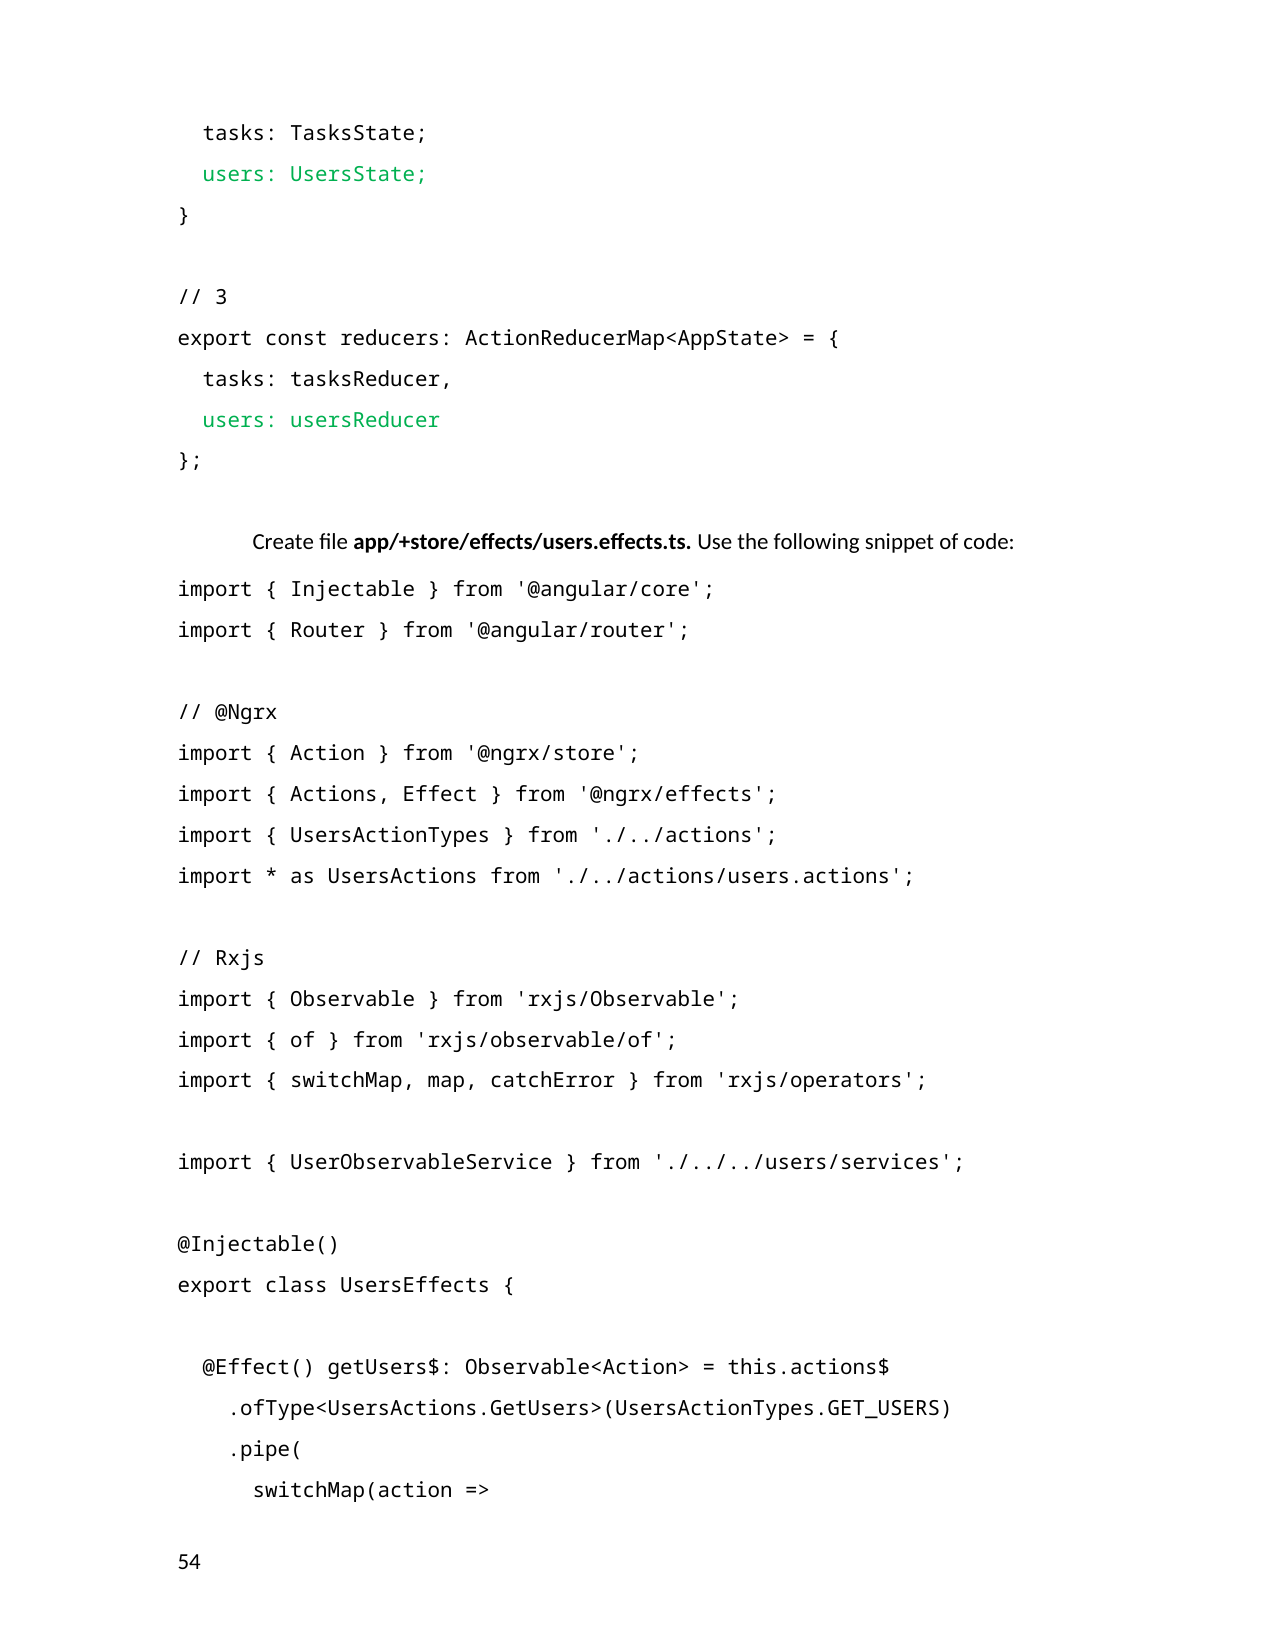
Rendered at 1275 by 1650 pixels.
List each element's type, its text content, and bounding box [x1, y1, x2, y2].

text // Rxjs [177, 943, 1186, 971]
text // @Ngrx [177, 697, 1186, 726]
text import { UsersActionTypes } from './../actions'; [177, 820, 1186, 848]
text import { Injectable } from '@angular/core'; [177, 574, 1186, 603]
text export const reducers: ActionReducerMap<AppState> = { [177, 323, 1186, 351]
text users: UsersState; [177, 159, 1186, 187]
text import { Router } from '@angular/router'; [177, 615, 1186, 644]
text import { Observable } from 'rxjs/Observable'; [177, 984, 1186, 1012]
text } [177, 200, 1186, 228]
text tasks: tasksReducer, [177, 364, 1186, 392]
text tasks: TasksState; [177, 118, 1186, 147]
text @Effect() getUsers$: Observable<Action> = this.actions$ [177, 1352, 1186, 1381]
text import { Action } from '@ngrx/store'; [177, 738, 1186, 767]
text .pipe( [177, 1434, 1186, 1462]
text switchMap(action => [177, 1475, 1186, 1503]
text import { UserObservableService } from './../../users/services'; [177, 1147, 1186, 1176]
text import * as UsersActions from './../actions/users.actions'; [177, 861, 1186, 889]
text users: usersReducer [177, 405, 1186, 433]
text .ofType<UsersActions.GetUsers>(UsersActionTypes.GET_USERS) [177, 1393, 1186, 1422]
text // 3 [177, 282, 1186, 310]
text import { switchMap, map, catchError } from 'rxjs/operators'; [177, 1066, 1186, 1094]
text import { of } from 'rxjs/observable/of'; [177, 1025, 1186, 1053]
list Create file app/+store/effects/users.effects.ts. Use the following snippet of code: [252, 527, 1186, 556]
text import { Actions, Effect } from '@ngrx/effects'; [177, 779, 1186, 807]
text export class UsersEffects { [177, 1270, 1186, 1299]
text }; [177, 446, 1186, 474]
text @Injectable() [177, 1229, 1186, 1258]
